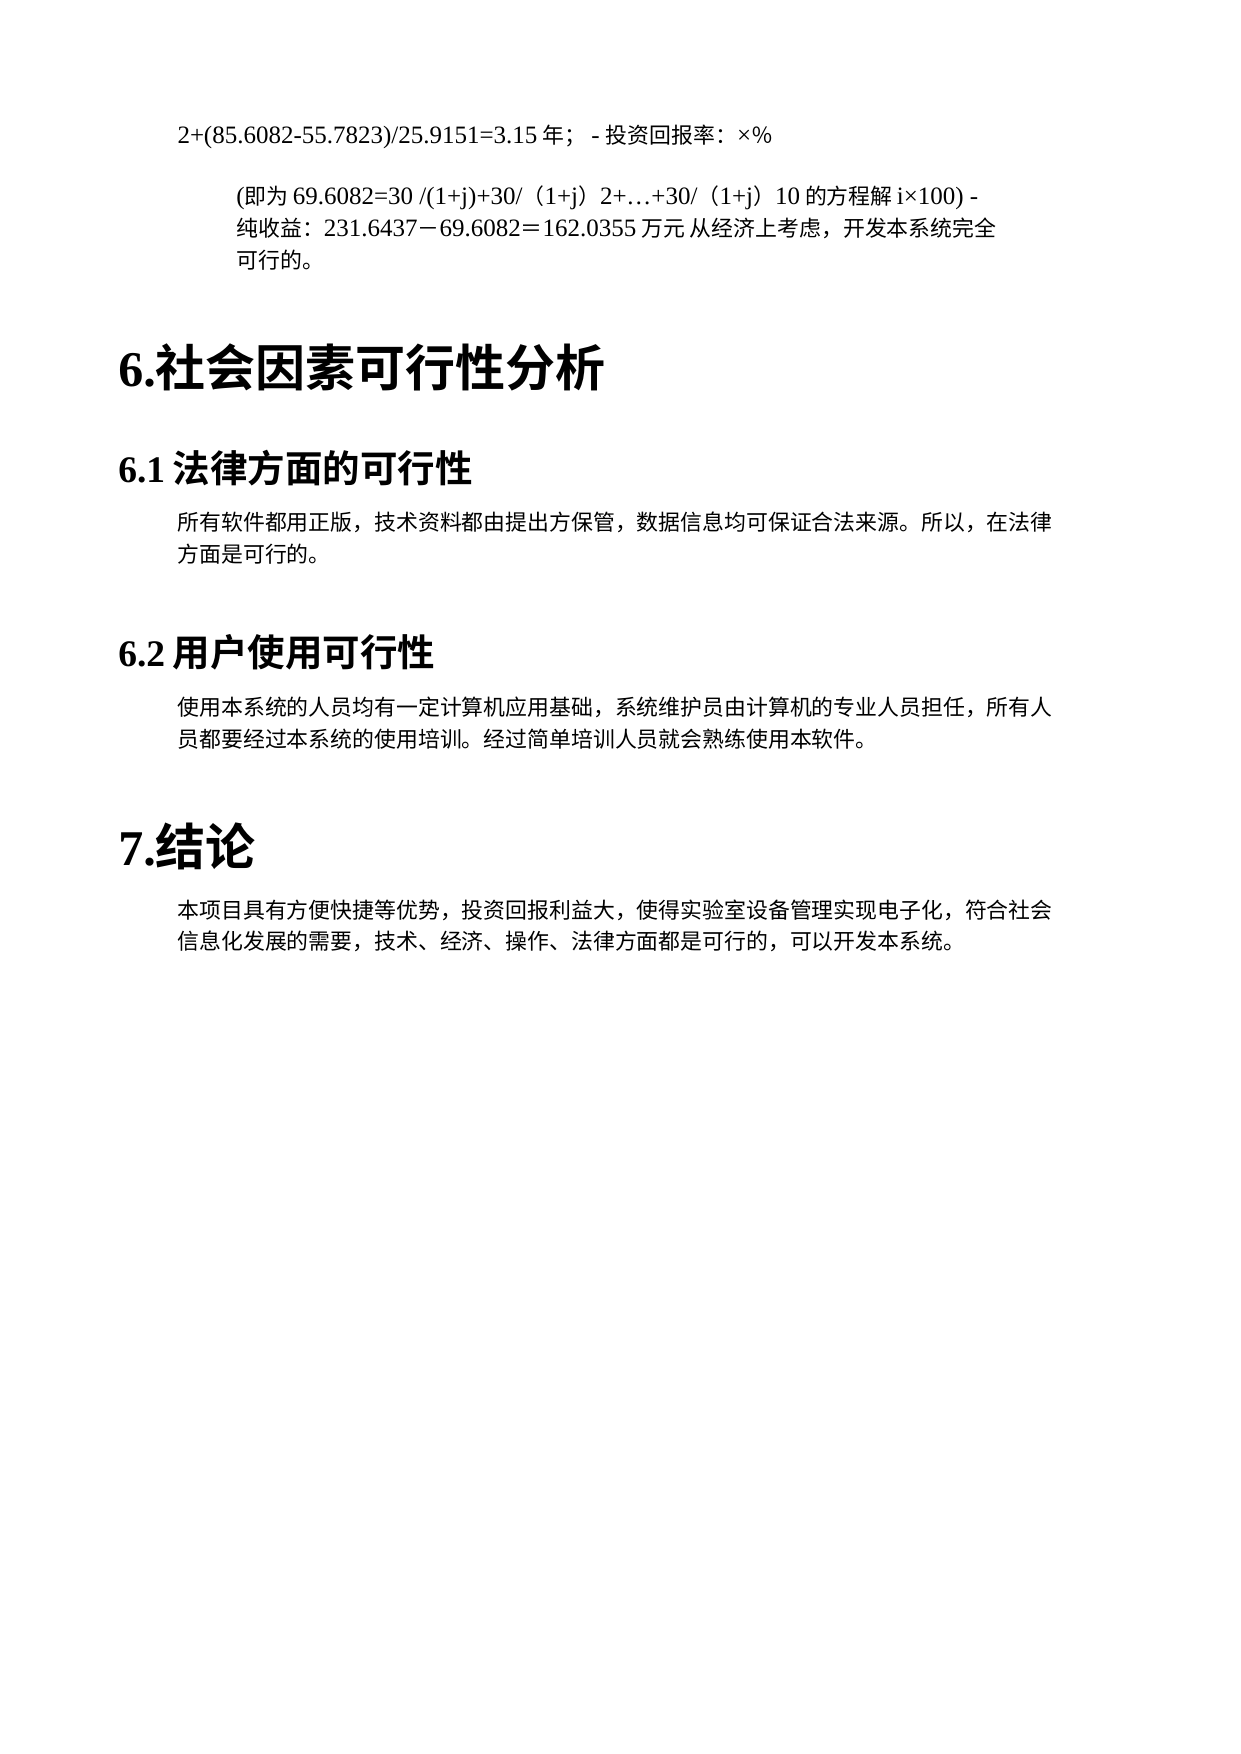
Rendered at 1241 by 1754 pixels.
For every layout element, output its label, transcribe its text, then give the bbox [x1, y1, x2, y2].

text 本项目具有方便快捷等优势，投资回报利益大，使得实验室设备管理实现电子化，符合社会信息化发展的需要，技术、经济、操作、法律方面都是可行的，可以开发本系统。 [177, 893, 1063, 956]
subtitle 6.1法律方面的可行性 [118, 439, 1122, 493]
subtitle 7.结论 [118, 808, 1122, 880]
text 使用本系统的人员均有一定计算机应用基础，系统维护员由计算机的专业人员担任，所有人员都要经过本系统的使用培训。经过简单培训人员就会熟练使用本软件。 [177, 690, 1063, 753]
text (即为69.6082=30 /(1+j)+30/（1+j）2+…+30/（1+j）10的方程解i×100) - 纯收益：231.6437－69.6082＝162.0355万元 从经济上考虑，开发本系统完全可行的。 [236, 179, 1004, 274]
subtitle 6.2用户使用可行性 [118, 623, 1122, 677]
subtitle 6.社会因素可行性分析 [118, 329, 1122, 401]
text 2+(85.6082-55.7823)/25.9151=3.15年； - 投资回报率：×％ [177, 118, 1063, 150]
text 所有软件都用正版，技术资料都由提出方保管，数据信息均可保证合法来源。所以，在法律方面是可行的。 [177, 505, 1063, 569]
